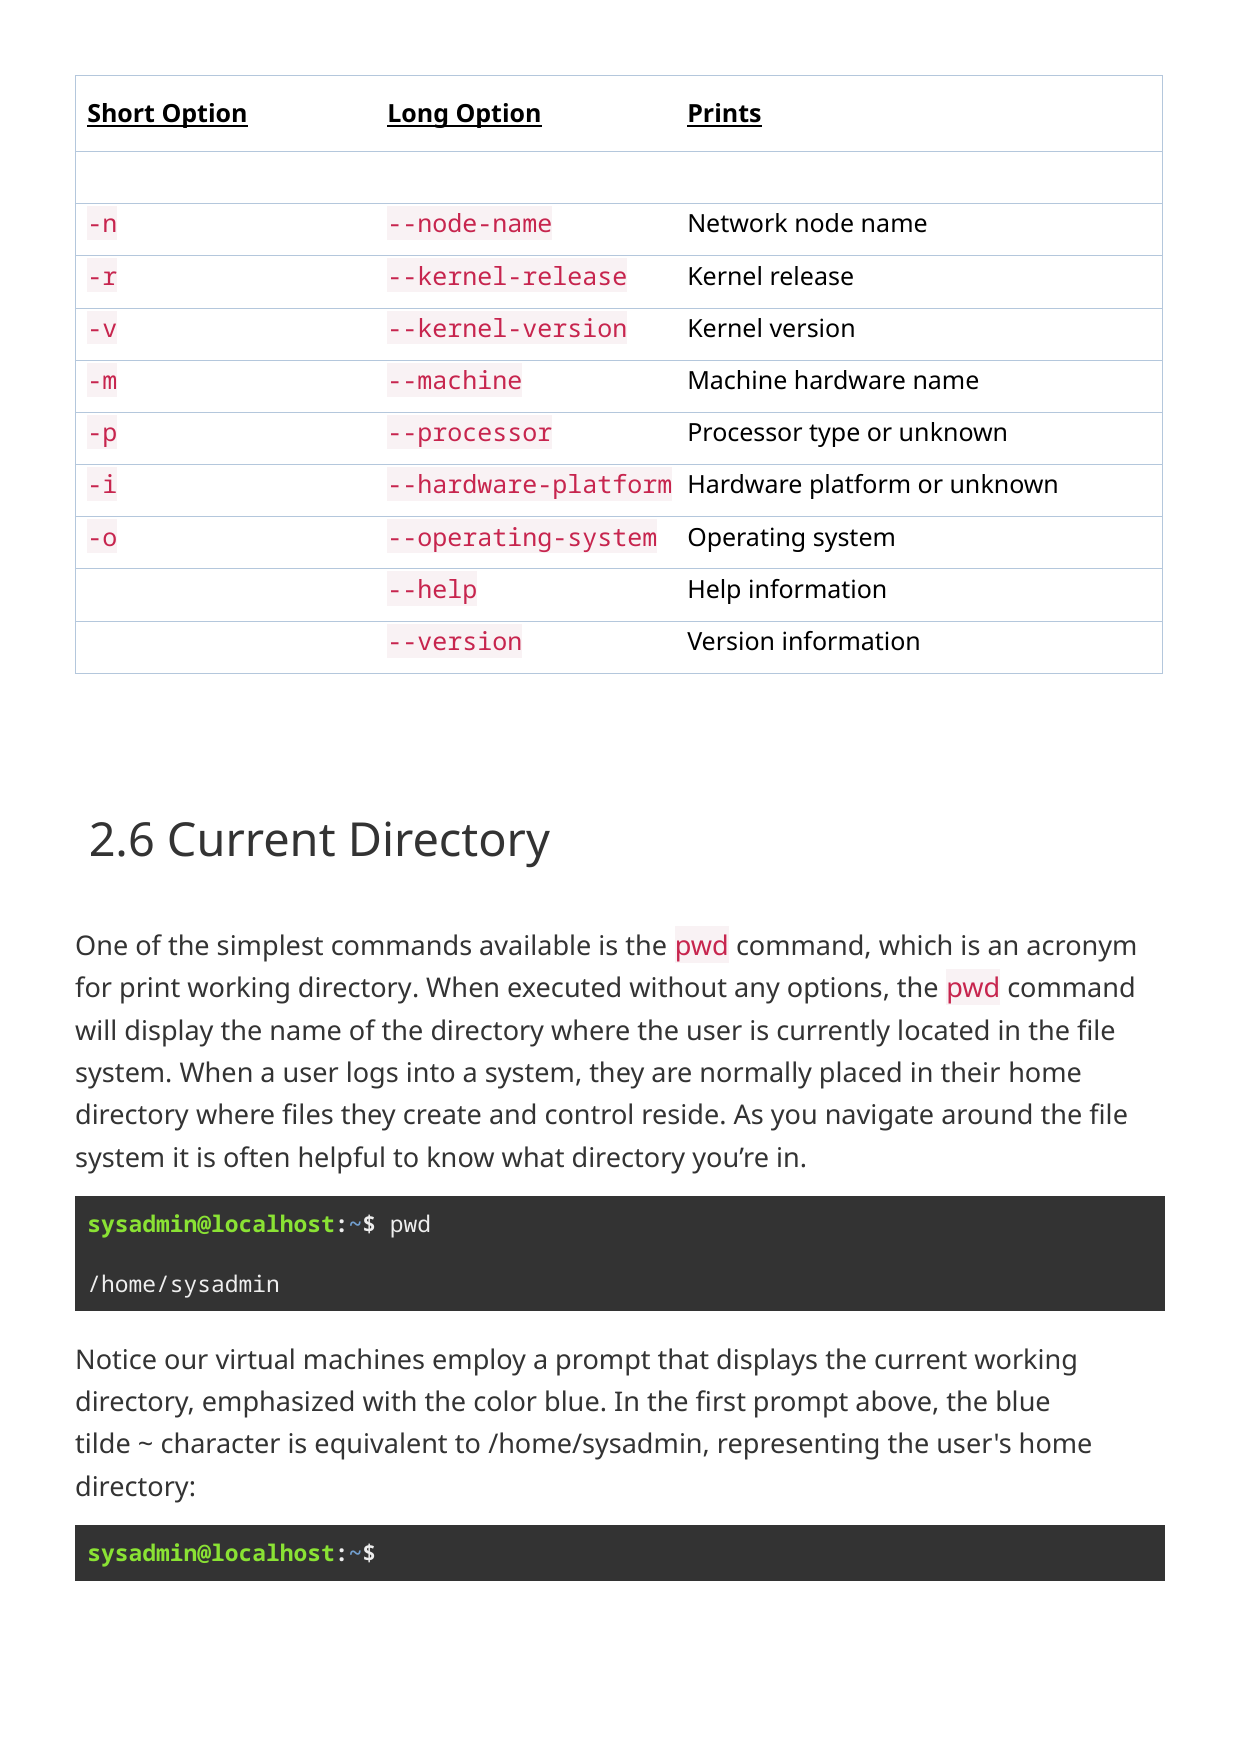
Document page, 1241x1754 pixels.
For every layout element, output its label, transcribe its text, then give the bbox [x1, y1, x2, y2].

table_header Prints [675, 76, 1162, 151]
table_header Long Option [375, 76, 675, 151]
table_cell Kernel release [675, 256, 1162, 307]
table_cell --kernel-release [375, 256, 675, 307]
table_cell Processor type or unknown [675, 413, 1162, 464]
subtitle 2.6 Current Directory [75, 793, 1165, 884]
table_cell [675, 152, 1162, 203]
table_cell [76, 152, 375, 203]
table_cell -m [76, 361, 375, 412]
table_cell Kernel version [675, 309, 1162, 359]
table_cell --processor [375, 413, 675, 464]
table_cell --node-name [375, 204, 675, 255]
table_cell Version information [675, 622, 1162, 673]
table_cell [76, 622, 375, 673]
text sysadmin@localhost:~$ [75, 1525, 1165, 1581]
table_cell --help [375, 569, 675, 621]
text /home/sysadmin [75, 1256, 1165, 1311]
table_cell [76, 569, 375, 621]
table_cell [375, 152, 675, 203]
table_header Short Option [76, 76, 375, 151]
table_cell --machine [375, 361, 675, 412]
table_cell -i [76, 465, 375, 516]
table_cell --version [375, 622, 675, 673]
table_cell -p [76, 413, 375, 464]
table_cell --kernel-version [375, 309, 675, 359]
table_cell Hardware platform or unknown [675, 465, 1162, 516]
table_cell Machine hardware name [675, 361, 1162, 412]
table_cell Help information [675, 569, 1162, 621]
table_cell -n [76, 204, 375, 255]
table_cell -v [76, 309, 375, 359]
table_cell --operating-system [375, 517, 675, 568]
text sysadmin@localhost:~$ pwd [75, 1196, 1165, 1239]
table_cell -o [76, 517, 375, 568]
table_cell Operating system [675, 517, 1162, 568]
text Notice our virtual machines employ a prompt that displays the current working directory, emphasized with the color blue. In the first prompt above, the blue tilde ~ character is equivalent to /home/sysadmin, representing the user's home directory: [75, 1340, 1165, 1504]
table_cell Network node name [675, 204, 1162, 255]
text One of the simplest commands available is the pwd command, which is an acronym for print working directory. When executed without any options, the pwd command will display the name of the directory where the user is currently located in the file system. When a user logs into a system, they are normally placed in their home directory where files they create and control reside. As you navigate around the file system it is often helpful to know what directory you’re in. [75, 926, 1165, 1175]
table_cell --hardware-platform [375, 465, 675, 516]
table_cell -r [76, 256, 375, 307]
